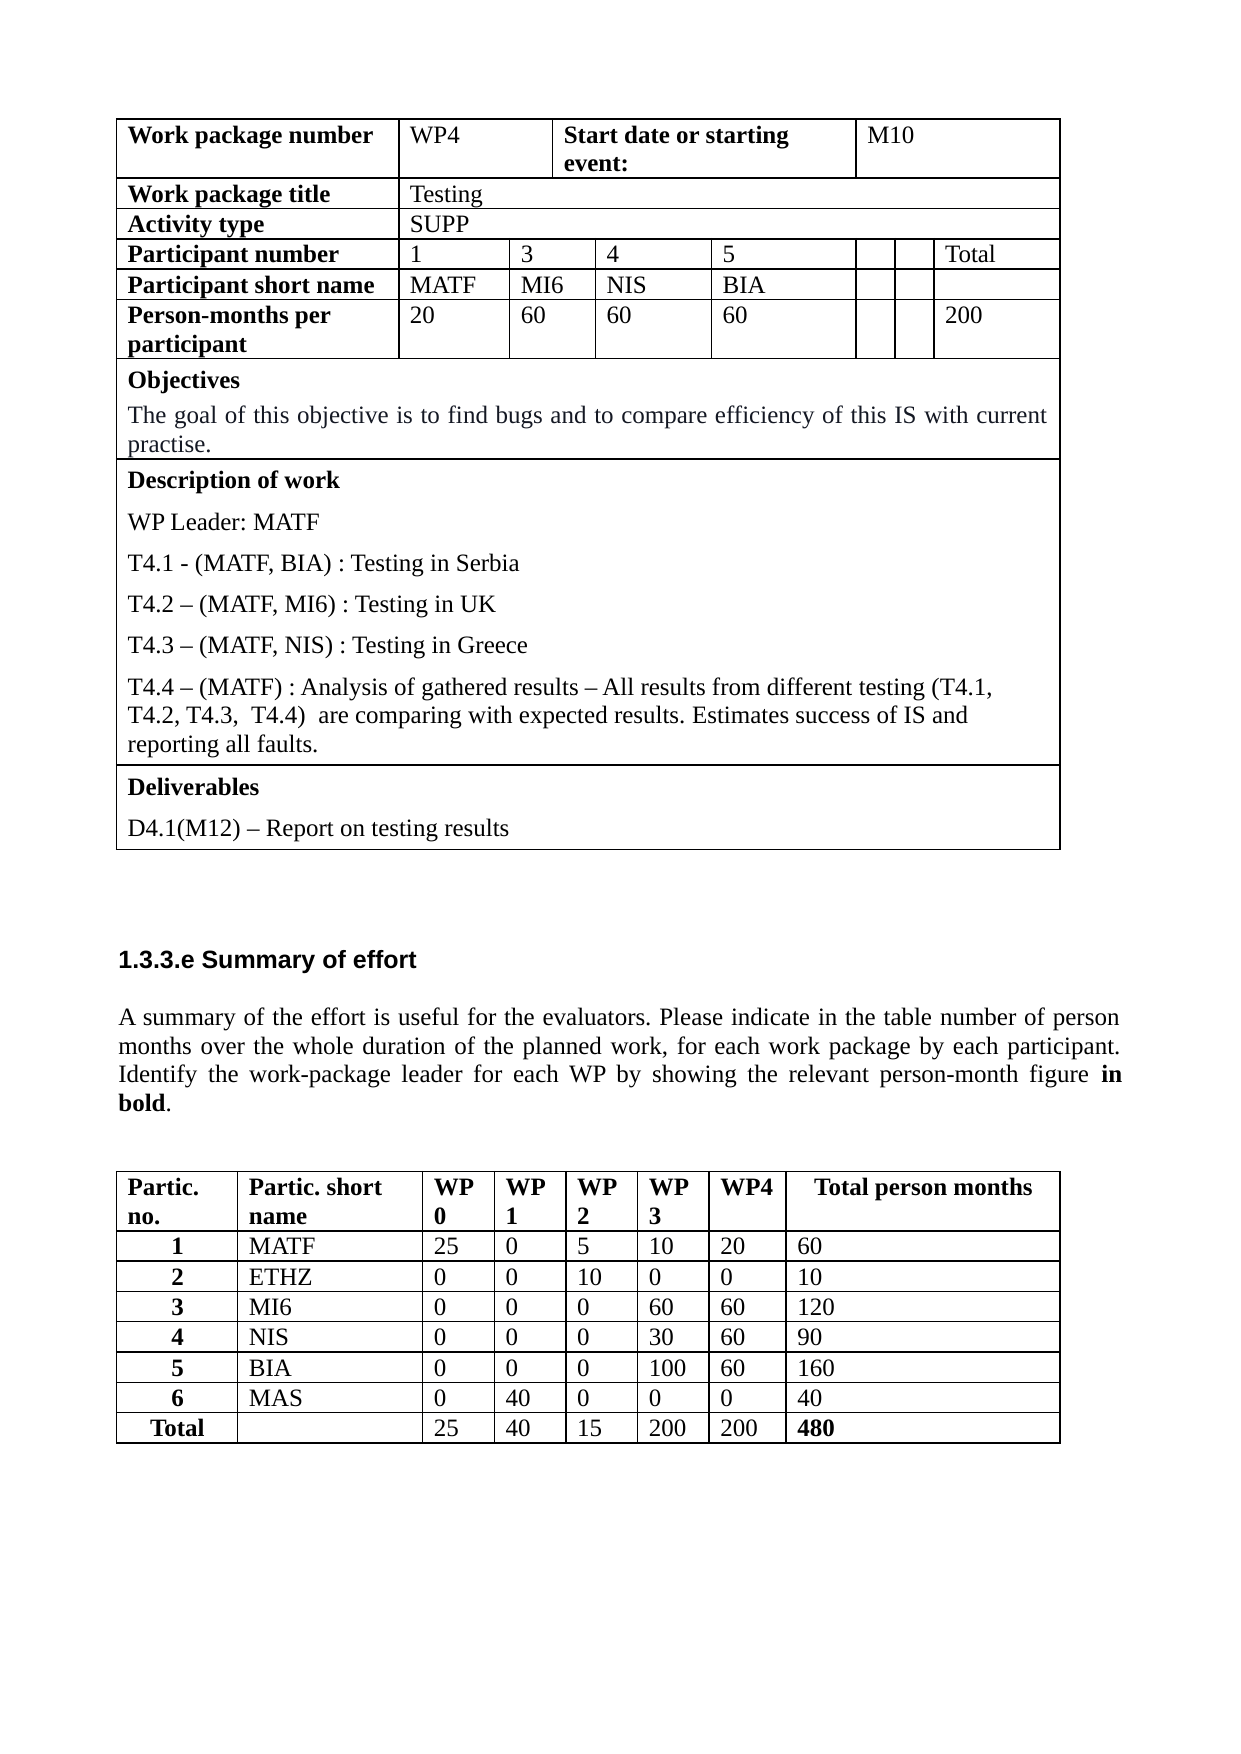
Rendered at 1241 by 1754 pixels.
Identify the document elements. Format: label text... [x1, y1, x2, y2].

table_cell MI6 [238, 1292, 422, 1321]
table_cell MATF [400, 270, 509, 298]
table_cell [896, 240, 933, 268]
table_header M10 [857, 120, 1059, 177]
table_cell 0 [495, 1322, 565, 1351]
table_cell Work package title [117, 179, 398, 207]
table_cell 1 [400, 240, 509, 268]
table_cell 10 [638, 1232, 708, 1260]
table_cell 0 [423, 1262, 494, 1291]
table_cell 90 [787, 1322, 1059, 1351]
table_cell 0 [638, 1262, 708, 1291]
table_cell 20 [400, 300, 509, 357]
table_cell 0 [567, 1292, 637, 1321]
table_header Start date or starting event: [553, 120, 855, 177]
table_cell Participant short name [117, 270, 398, 298]
table_cell 60 [510, 300, 595, 357]
table_cell 0 [495, 1232, 565, 1260]
table_cell 0 [495, 1353, 565, 1381]
table_cell 0 [423, 1292, 494, 1321]
table_cell NIS [238, 1322, 422, 1351]
table_cell Deliverables D4.1(M12) – Report on testing results [117, 766, 1059, 848]
table_cell 3 [117, 1292, 237, 1321]
table_cell MI6 [510, 270, 595, 298]
table_cell Description of work WP Leader: MATF T4.1 - (MATF, BIA) : Testing in Serbia T4.2 – (MATF, MI6) : Testing in UK T4.3 – (MATF, NIS) : Testing in Greece T4.4 – (MATF) : Analysis of gathered results – All results from different testing (T4.1, T4.2, T4.3, T4.4) are comparing with expected results. Estimates success of IS and reporting all faults. [117, 460, 1059, 764]
table_cell 40 [787, 1383, 1059, 1412]
table_cell 60 [712, 300, 855, 357]
table_cell MAS [238, 1383, 422, 1412]
table_cell 3 [510, 240, 595, 268]
table_cell ETHZ [238, 1262, 422, 1291]
table_cell 200 [638, 1413, 708, 1442]
table_cell 25 [423, 1232, 494, 1260]
table_cell 4 [117, 1322, 237, 1351]
table_cell [238, 1413, 422, 1442]
table_cell 10 [787, 1262, 1059, 1291]
table_cell 0 [710, 1262, 785, 1291]
table_cell 0 [423, 1353, 494, 1381]
table_cell Testing [400, 179, 1059, 207]
table_cell 0 [567, 1383, 637, 1412]
table_cell 120 [787, 1292, 1059, 1321]
table_cell 0 [495, 1262, 565, 1291]
table_cell 0 [495, 1292, 565, 1321]
table_header Partic. short name [238, 1172, 422, 1230]
table_header Partic. no. [117, 1172, 237, 1230]
table_cell NIS [596, 270, 711, 298]
table_cell BIA [238, 1353, 422, 1381]
table_cell Person-months per participant [117, 300, 398, 357]
table_cell 0 [423, 1322, 494, 1351]
subtitle 1.3.3.e Summary of effort [118, 944, 1122, 973]
table_cell SUPP [400, 209, 1059, 238]
table_header WP4 [400, 120, 552, 177]
table_cell 5 [117, 1353, 237, 1381]
table_cell [896, 270, 933, 298]
table_cell 60 [710, 1353, 785, 1381]
text A summary of the effort is useful for the evaluators. Please indicate in the table number of person months over the whole duration of the planned work, for each work package by each participant. Identify the work-package leader for each WP by showing the relevant person-month figure in bold. [118, 1002, 1122, 1117]
table_cell 20 [710, 1232, 785, 1260]
table_cell MATF [238, 1232, 422, 1260]
table_cell Activity type [117, 209, 398, 238]
table_cell Objectives The goal of this objective is to find bugs and to compare efficiency of this IS with current practise. [117, 359, 1059, 458]
table_cell 2 [117, 1262, 237, 1291]
table_cell [896, 300, 933, 357]
table_cell BIA [712, 270, 855, 298]
table_header WP1 [495, 1172, 565, 1230]
table_cell 5 [712, 240, 855, 268]
table_cell 10 [567, 1262, 637, 1291]
table_cell 0 [638, 1383, 708, 1412]
table_cell 200 [935, 300, 1059, 357]
table_header WP4 [710, 1172, 785, 1230]
table_cell 480 [787, 1413, 1059, 1442]
table_header WP2 [567, 1172, 637, 1230]
table_cell 6 [117, 1383, 237, 1412]
table_cell 100 [638, 1353, 708, 1381]
table_cell 40 [495, 1383, 565, 1412]
table_cell 60 [638, 1292, 708, 1321]
table_cell 0 [567, 1353, 637, 1381]
table_cell [857, 240, 894, 268]
table_cell 5 [567, 1232, 637, 1260]
table_cell 60 [787, 1232, 1059, 1260]
table_cell 40 [495, 1413, 565, 1442]
table_cell [935, 270, 1059, 298]
table_cell 60 [710, 1322, 785, 1351]
table_header Total person months [787, 1172, 1059, 1230]
table_cell 30 [638, 1322, 708, 1351]
table_cell [857, 270, 894, 298]
table_cell 4 [596, 240, 711, 268]
table_cell 15 [567, 1413, 637, 1442]
table_cell 25 [423, 1413, 494, 1442]
table_header WP3 [638, 1172, 708, 1230]
table_cell 200 [710, 1413, 785, 1442]
table_cell 0 [710, 1383, 785, 1412]
table_cell Total [935, 240, 1059, 268]
table_cell Total [117, 1413, 237, 1442]
table_header WP0 [423, 1172, 494, 1230]
table_cell Participant number [117, 240, 398, 268]
table_header Work package number [117, 120, 398, 177]
table_cell 0 [423, 1383, 494, 1412]
table_cell 1 [117, 1232, 237, 1260]
table_cell 0 [567, 1322, 637, 1351]
table_cell 60 [596, 300, 711, 357]
table_cell 60 [710, 1292, 785, 1321]
table_cell [857, 300, 894, 357]
table_cell 160 [787, 1353, 1059, 1381]
